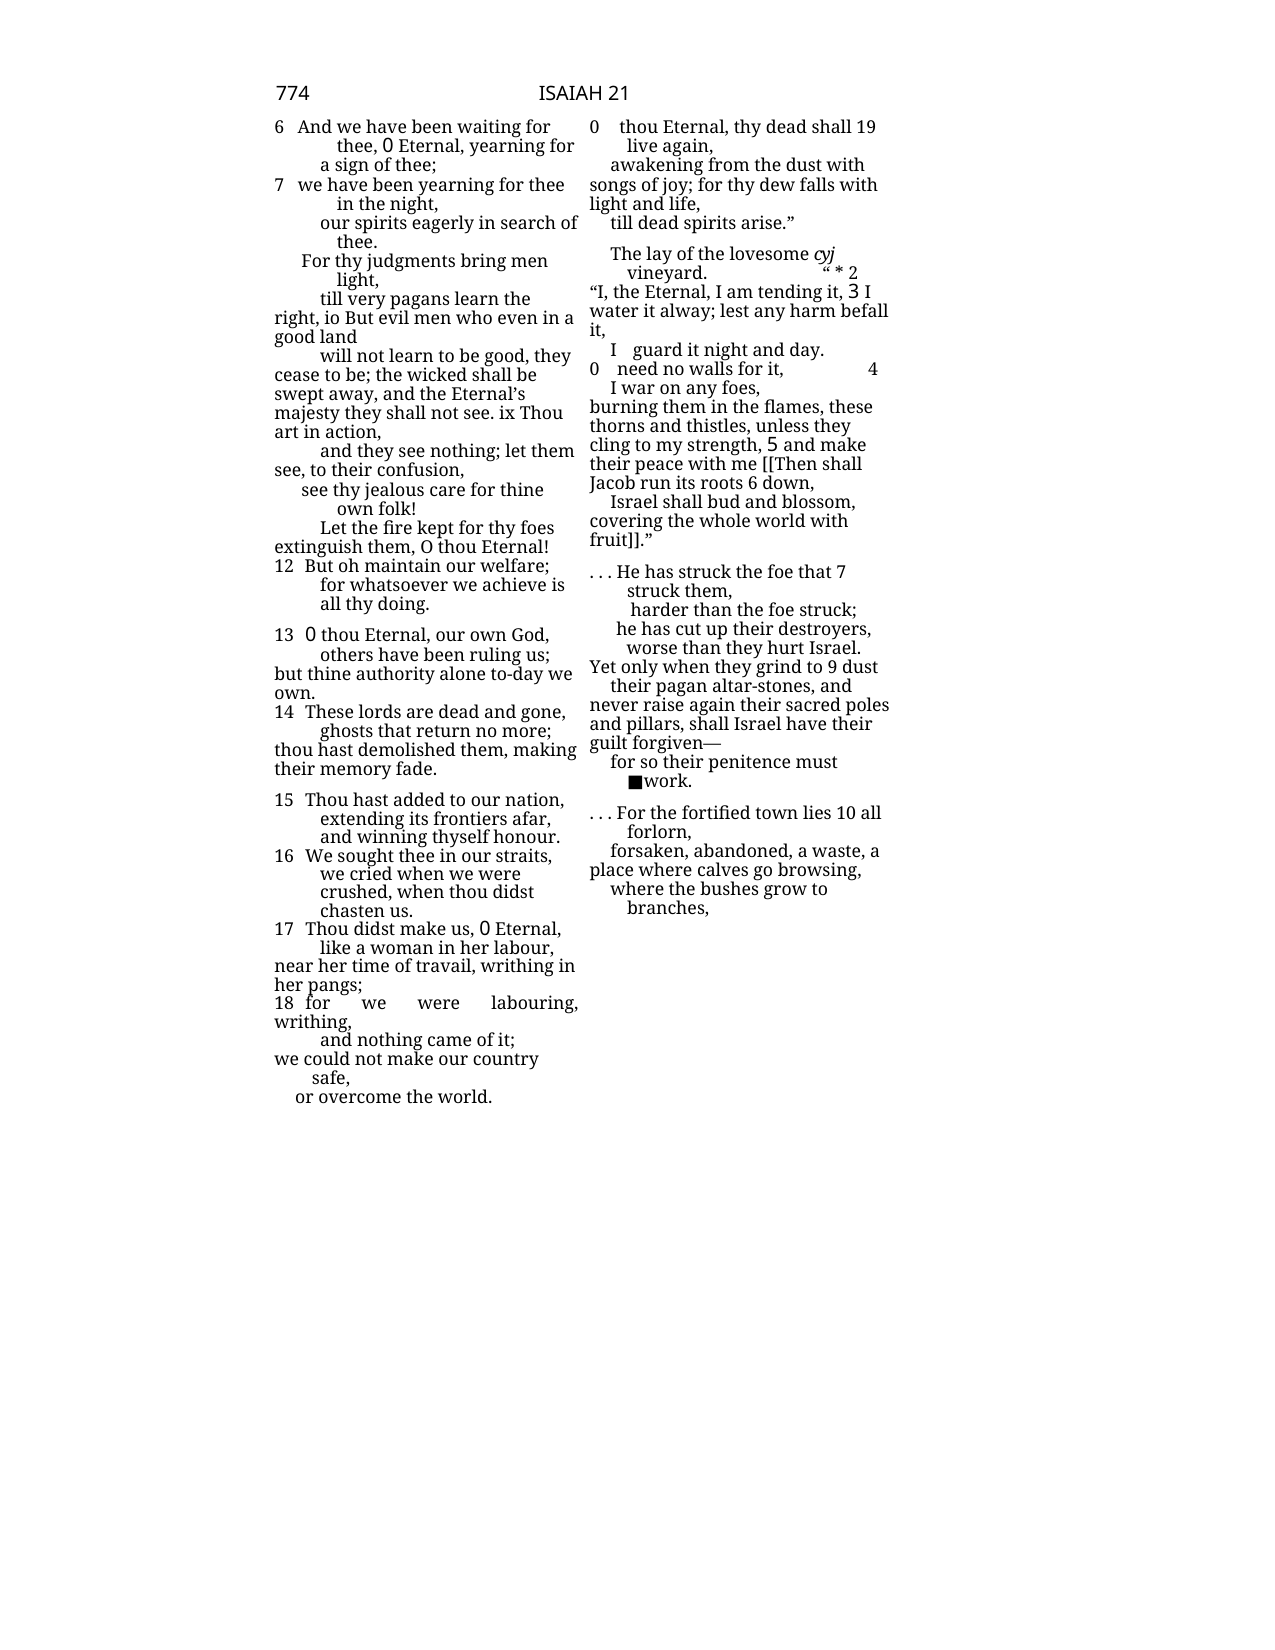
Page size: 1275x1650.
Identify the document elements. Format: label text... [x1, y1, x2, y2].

text till dead spirits arise.” [610, 214, 894, 233]
text and they see nothing; let them see, to their confu­sion, [274, 443, 579, 481]
text we cried when we were crushed, when thou didst chasten us. [320, 866, 579, 921]
text forsaken, abandoned, a waste, a place where calves go brows­ing, [589, 842, 894, 880]
text our spirits eagerly in search of thee. [320, 214, 579, 252]
list thou Eternal, thy dead shall 19 [589, 118, 894, 138]
text for whatsoever we achieve is all thy doing. [320, 576, 579, 614]
list guard it night and day. [610, 341, 894, 360]
list But oh maintain our welfare; [274, 557, 579, 576]
text till very pagans learn the right, io But evil men who even in a good land [274, 290, 579, 347]
list These lords are dead and gone, [274, 703, 579, 722]
text like a woman in her labour, near her time of travail, writhing in her pangs; [274, 939, 579, 995]
list And we have been waiting for [274, 118, 579, 138]
text and nothing came of it; [274, 1032, 579, 1050]
text or overcome the world. [295, 1088, 579, 1107]
list 0 thou Eternal, our own God, [274, 627, 579, 646]
text The lay of the lovesome cyj vineyard. “ * 2 [610, 245, 894, 283]
text burning them in the flames, these thorns and thistles, unless they cling to my strength, 5 and make their peace with me [[Then shall Jacob run its roots 6 down, [589, 398, 894, 493]
list for we were labouring, writhing, [274, 995, 579, 1032]
text live again, [627, 138, 894, 157]
text where the bushes grow to branches, [610, 880, 894, 918]
text Let the fire kept for thy foes extinguish them, O thou Eter­nal! [274, 519, 579, 557]
text for so their penitence must ■work. [610, 753, 894, 792]
text extending its frontiers afar, and winning thyself honour. [320, 811, 579, 847]
text harder than the foe struck; he has cut up their destroyers, worse than they hurt Israel. [593, 601, 894, 658]
text ghosts that return no more; thou hast demolished them, making their memory fade. [274, 722, 579, 779]
text will not learn to be good, they cease to be; the wicked shall be swept away, and the Eternal’s majesty they shall not see. ix Thou art in action, [274, 347, 579, 443]
text “I, the Eternal, I am tending it, 3 I water it alway; lest any harm befall it, [589, 283, 894, 341]
text their pagan altar-stones, and never raise again their sacred poles and pillars, shall Israel have their guilt for­given— [589, 677, 894, 753]
text awakening from the dust with songs of joy; for thy dew falls with light and life, [589, 157, 894, 214]
text we could not make our country [274, 1050, 579, 1069]
text Yet only when they grind to 9 dust [589, 658, 894, 677]
list Thou didst make us, 0 Eternal, [274, 921, 579, 939]
list we have been yearning for thee [274, 176, 579, 195]
text . . . He has struck the foe that 7 struck them, [589, 563, 894, 601]
list Thou hast added to our nation, [274, 792, 579, 811]
list We sought thee in our straits, [274, 847, 579, 866]
text I war on any foes, [610, 379, 894, 398]
text thee, 0 Eternal, yearning for a sign of thee; [320, 138, 579, 176]
list need no walls for it, 4 [589, 360, 894, 379]
text others have been ruling us; but thine authority alone to-day we own. [274, 646, 579, 703]
text in the night, [320, 195, 579, 214]
text For thy judgments bring men light, [301, 252, 579, 290]
text safe, [312, 1069, 579, 1088]
text . . . For the fortified town lies 10 all forlorn, [589, 804, 894, 842]
text Israel shall bud and blossom, covering the whole world with fruit]].” [589, 493, 894, 550]
text see thy jealous care for thine own folk! [301, 481, 579, 519]
